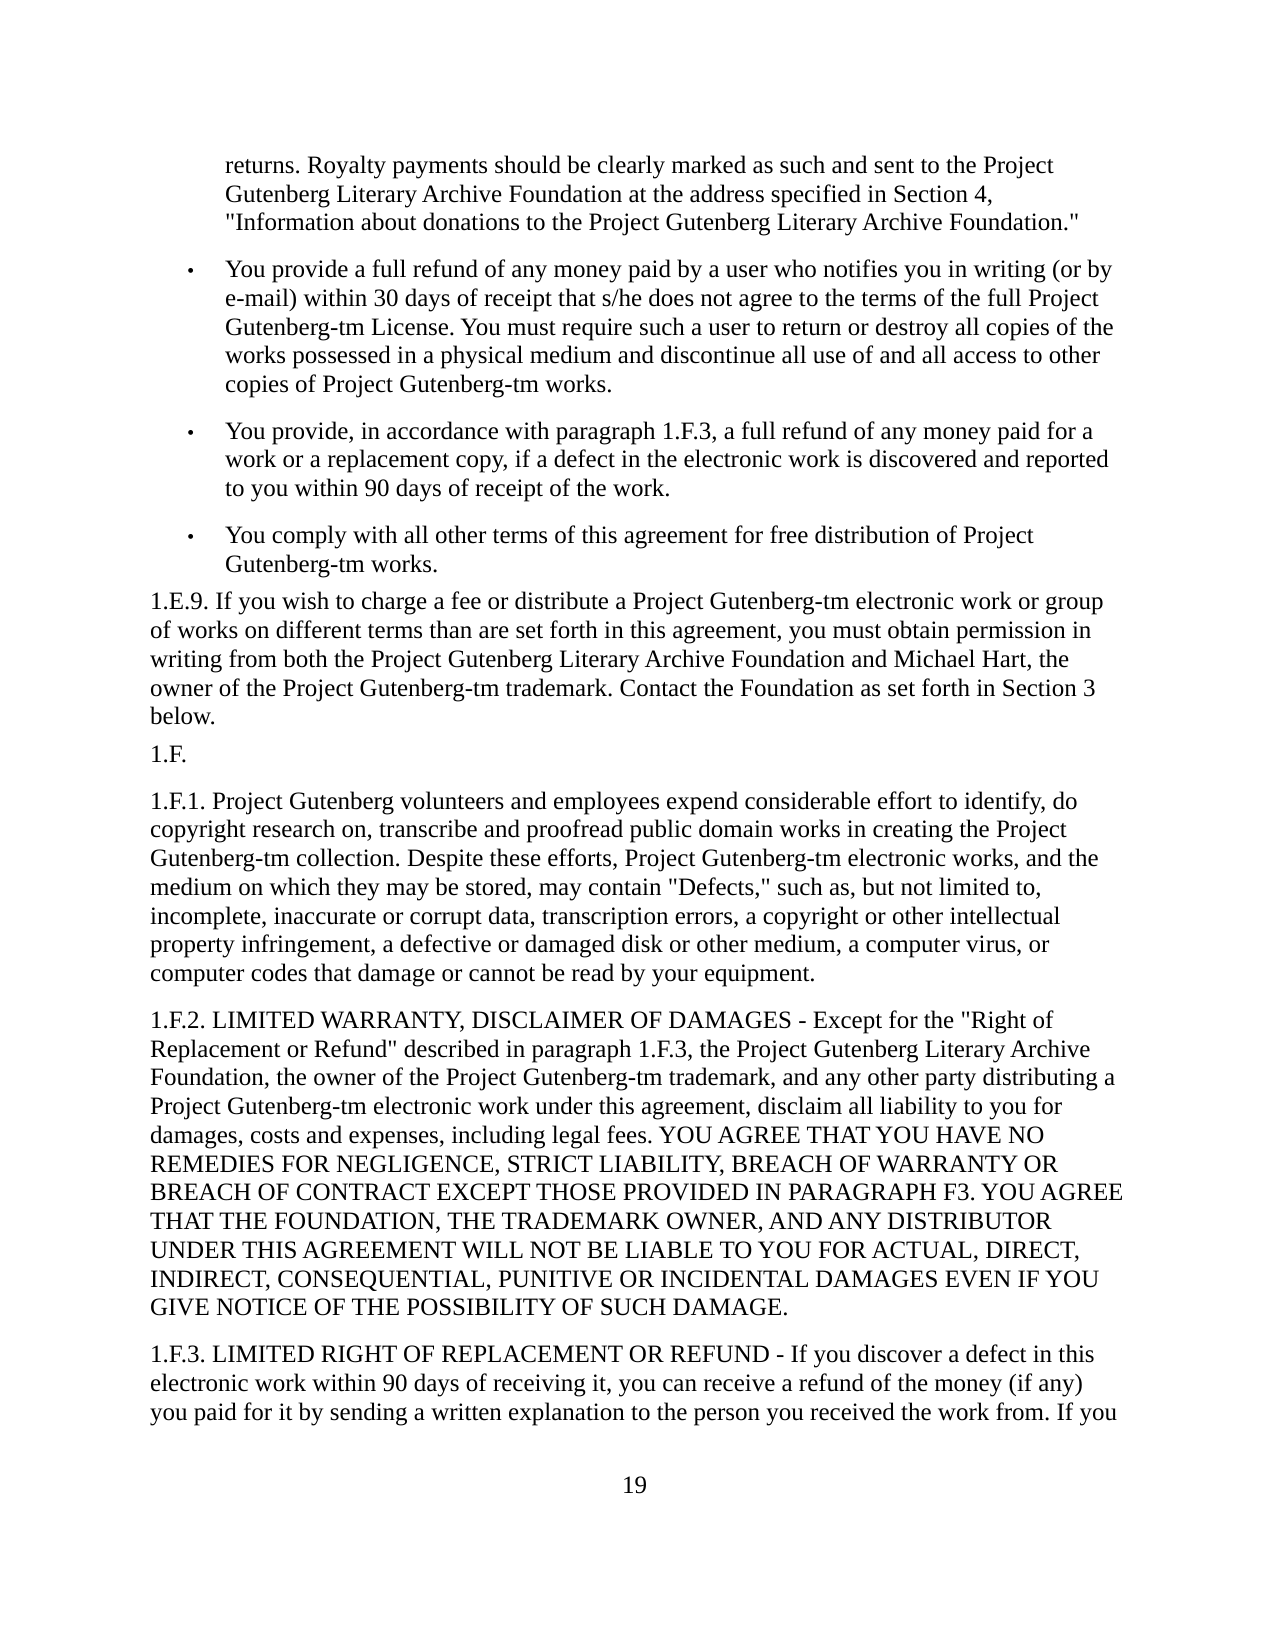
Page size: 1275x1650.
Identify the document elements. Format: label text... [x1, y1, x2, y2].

text 1.E.9. If you wish to charge a fee or distribute a Project Gutenberg-tm electronic work or group of works on different terms than are set forth in this agreement, you must obtain permission in writing from both the Project Gutenberg Literary Archive Foundation and Michael Hart, the owner of the Project Gutenberg-tm trademark. Contact the Foundation as set forth in Section 3 below. [150, 586, 1125, 730]
list You comply with all other terms of this agreement for free distribution of Project Gutenberg-tm works. [187, 520, 1125, 577]
text 1.F.2. LIMITED WARRANTY, DISCLAIMER OF DAMAGES - Except for the "Right of Replacement or Refund" described in paragraph 1.F.3, the Project Gutenberg Literary Archive Foundation, the owner of the Project Gutenberg-tm trademark, and any other party distributing a Project Gutenberg-tm electronic work under this agreement, disclaim all liability to you for damages, costs and expenses, including legal fees. YOU AGREE THAT YOU HAVE NO REMEDIES FOR NEGLIGENCE, STRICT LIABILITY, BREACH OF WARRANTY OR BREACH OF CONTRACT EXCEPT THOSE PROVIDED IN PARAGRAPH F3. YOU AGREE THAT THE FOUNDATION, THE TRADEMARK OWNER, AND ANY DISTRIBUTOR UNDER THIS AGREEMENT WILL NOT BE LIABLE TO YOU FOR ACTUAL, DIRECT, INDIRECT, CONSEQUENTIAL, PUNITIVE OR INCIDENTAL DAMAGES EVEN IF YOU GIVE NOTICE OF THE POSSIBILITY OF SUCH DAMAGE. [150, 1005, 1125, 1321]
text 1.F.3. LIMITED RIGHT OF REPLACEMENT OR REFUND - If you discover a defect in this electronic work within 90 days of receiving it, you can receive a refund of the money (if any) you paid for it by sending a written explanation to the person you received the work from. If you [150, 1339, 1125, 1425]
text 1.F.1. Project Gutenberg volunteers and employees expend considerable effort to identify, do copyright research on, transcribe and proofread public domain works in creating the Project Gutenberg-tm collection. Despite these efforts, Project Gutenberg-tm electronic works, and the medium on which they may be stored, may contain "Defects," such as, but not limited to, incomplete, inaccurate or corrupt data, transcription errors, a copyright or other intellectual property infringement, a defective or damaged disk or other medium, a computer virus, or computer codes that damage or cannot be read by your equipment. [150, 786, 1125, 987]
list You provide a full refund of any money paid by a user who notifies you in writing (or by e-mail) within 30 days of receipt that s/he does not agree to the terms of the full Project Gutenberg-tm License. You must require such a user to return or destroy all copies of the works possessed in a physical medium and discontinue all use of and all access to other copies of Project Gutenberg-tm works. [187, 254, 1125, 398]
text 1.F. [150, 739, 1125, 768]
list You provide, in accordance with paragraph 1.F.3, a full refund of any money paid for a work or a replacement copy, if a defect in the electronic work is discovered and reported to you within 90 days of receipt of the work. [187, 416, 1125, 502]
list returns. Royalty payments should be clearly marked as such and sent to the Project Gutenberg Literary Archive Foundation at the address specified in Section 4, "Information about donations to the Project Gutenberg Literary Archive Foundation." [187, 150, 1125, 236]
